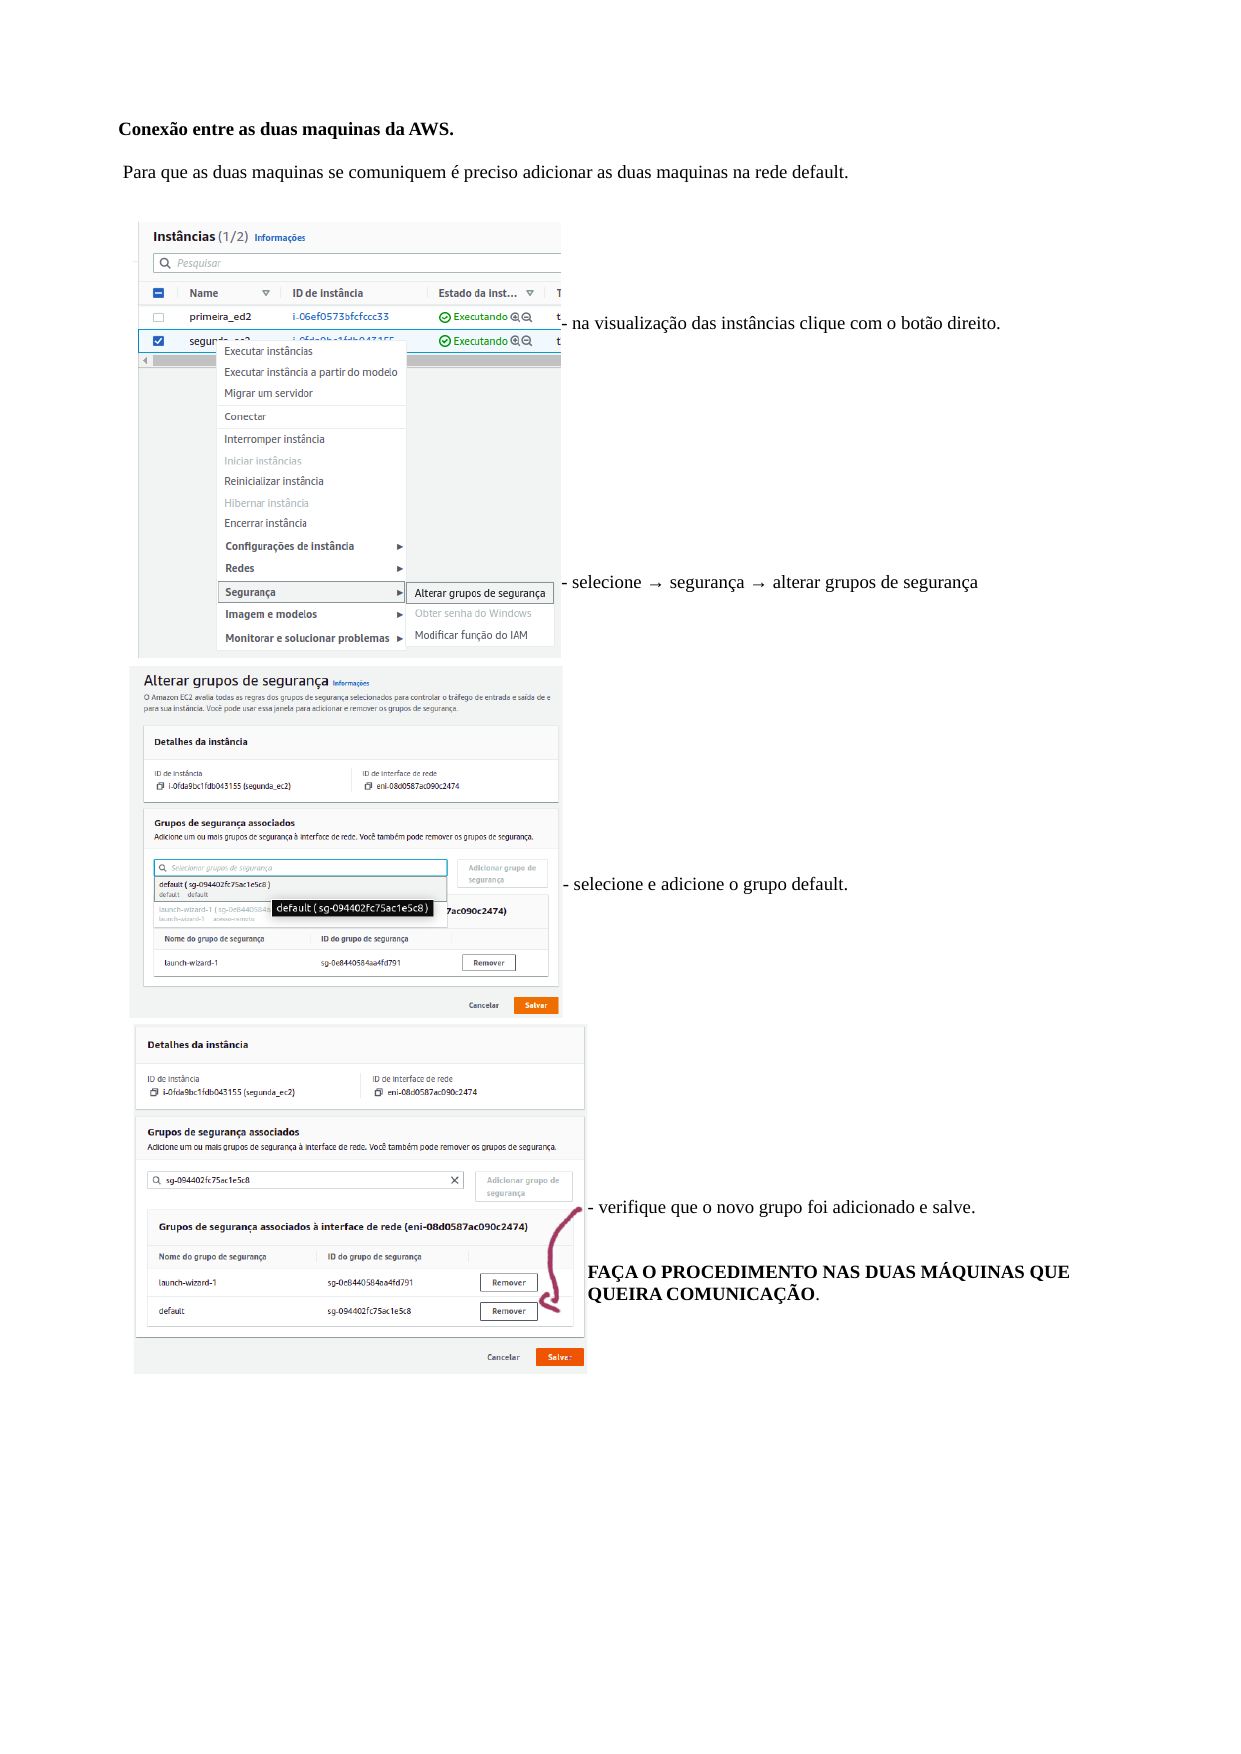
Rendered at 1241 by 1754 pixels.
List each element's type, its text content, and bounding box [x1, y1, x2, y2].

text FAÇA O PROCEDIMENTO NAS DUAS MÁQUINAS QUE QUEIRA COMUNICAÇÃO. [588, 1261, 1122, 1304]
text Conexão entre as duas maquinas da AWS. [118, 118, 1122, 140]
text - selecione e adicione o grupo default. [563, 873, 1122, 894]
picture [129, 666, 563, 1018]
text - verifique que o novo grupo foi adicionado e salve. [588, 1196, 1122, 1218]
text - na visualização das instâncias clique com o botão direito. [561, 312, 1122, 334]
text Para que as duas maquinas se comuniquem é preciso adicionar as duas maquinas na rede default. [118, 161, 1122, 183]
picture [133, 1024, 588, 1374]
text - selecione → segurança → alterar grupos de segurança [561, 571, 1122, 592]
picture [133, 222, 561, 658]
